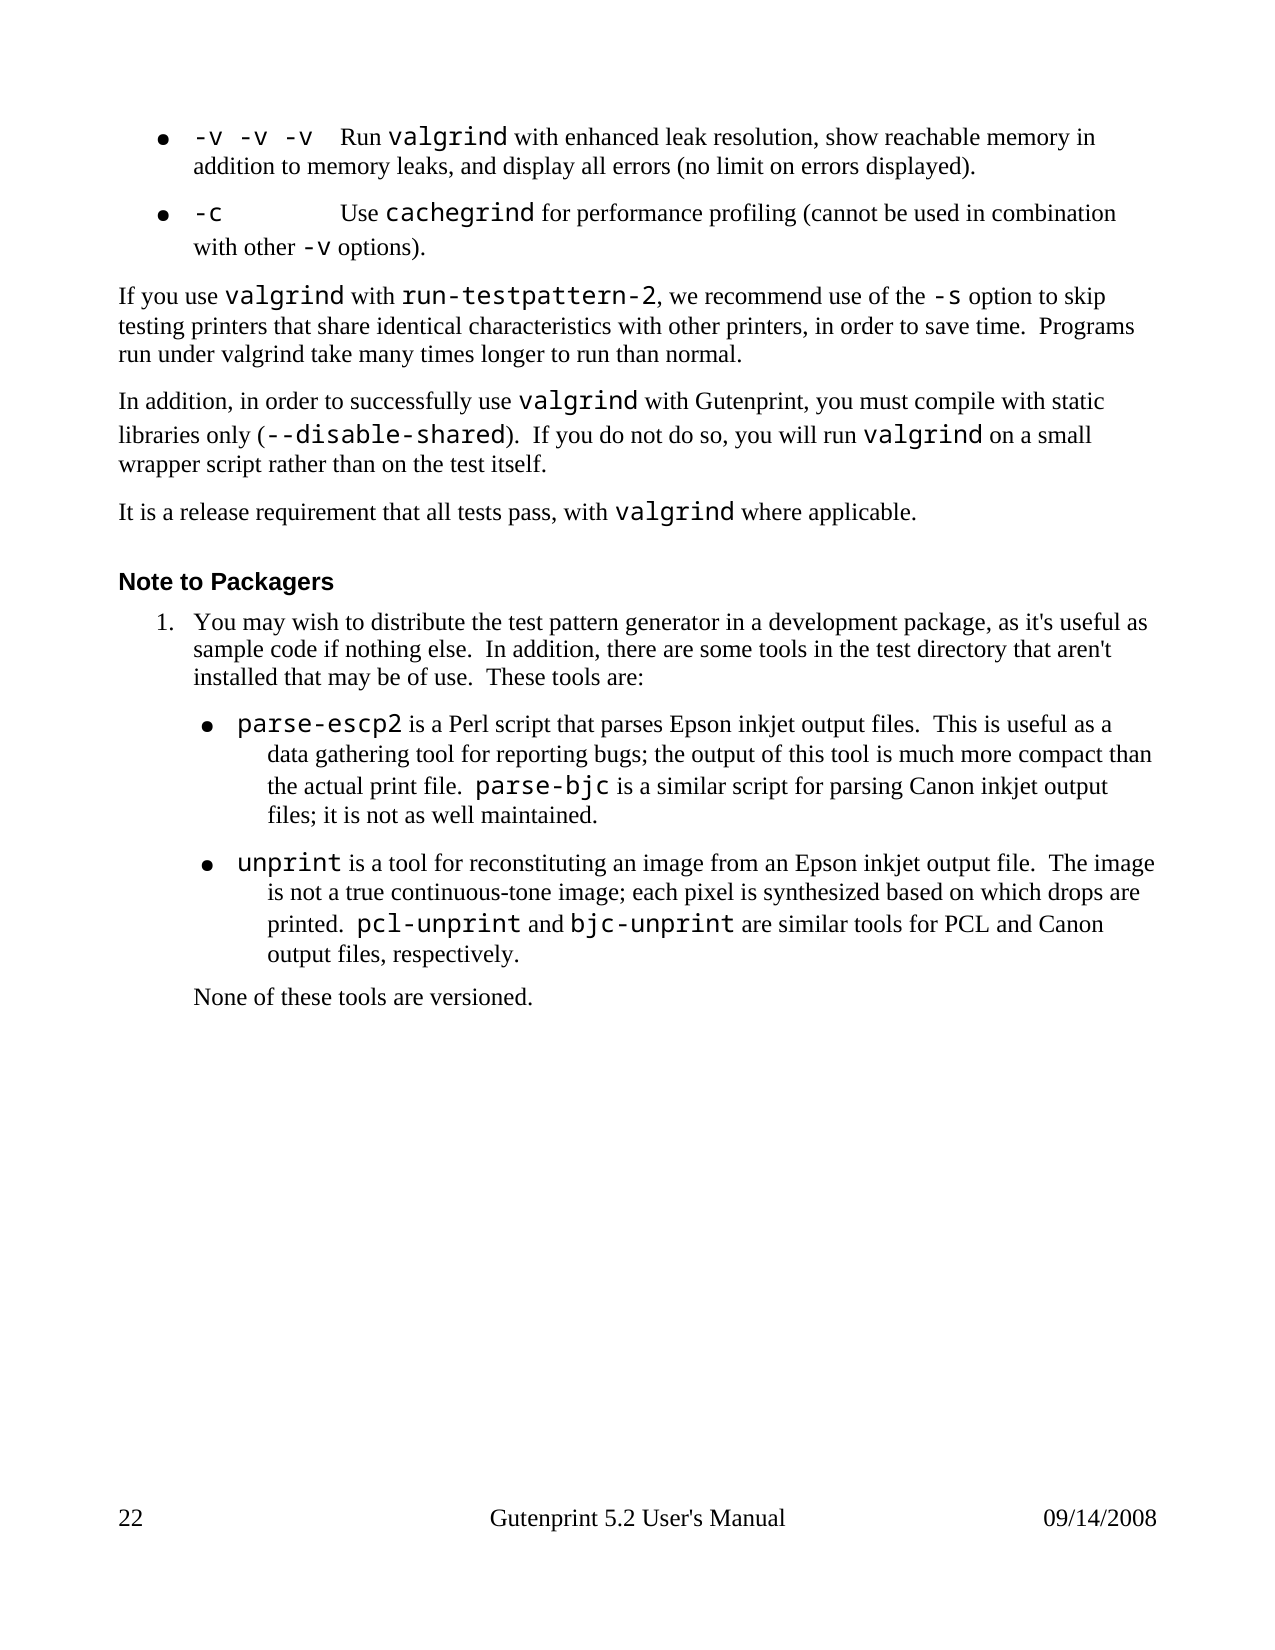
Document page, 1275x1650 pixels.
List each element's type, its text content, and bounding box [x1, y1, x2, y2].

text It is a release requirement that all tests pass, with valgrind where applicable. [118, 493, 1157, 527]
text If you use valgrind with run-testpattern-2, we recommend use of the -s option to skip testing printers that share identical characteristics with other printers, in order to save time. Programs run under valgrind take many times longer to run than normal. [118, 278, 1157, 367]
list unprint is a tool for reconstituting an image from an Epson inkjet output file. The image is not a true continuous-tone image; each pixel is synthesized based on which drops are printed. pcl‑unprint and bjc-unprint are similar tools for PCL and Canon output files, respectively. [199, 844, 1157, 968]
text In addition, in order to successfully use valgrind with Gutenprint, you must compile with static libraries only (--disable-shared). If you do not do so, you will run valgrind on a small wrapper script rather than on the test itself. [118, 382, 1157, 478]
list -c Use cachegrind for performance profiling (cannot be used in combination with other -v options). [156, 195, 1157, 263]
list None of these tools are versioned. [156, 983, 1157, 1011]
list parse-escp2 is a Perl script that parses Epson inkjet output files. This is useful as a data gathering tool for reporting bugs; the output of this tool is much more compact than the actual print file. parse-bjc is a similar script for parsing Canon inkjet output files; it is not as well maintained. [199, 706, 1157, 829]
list -v -v -v Run valgrind with enhanced leak resolution, show reachable memory in addition to memory leaks, and display all errors (no limit on errors displayed). [156, 118, 1157, 180]
list You may wish to distribute the test pattern generator in a development package, as it's useful as sample code if nothing else. In addition, there are some tools in the test directory that aren't installed that may be of use. These tools are: [156, 608, 1157, 691]
subtitle Note to Packagers [118, 567, 1157, 595]
